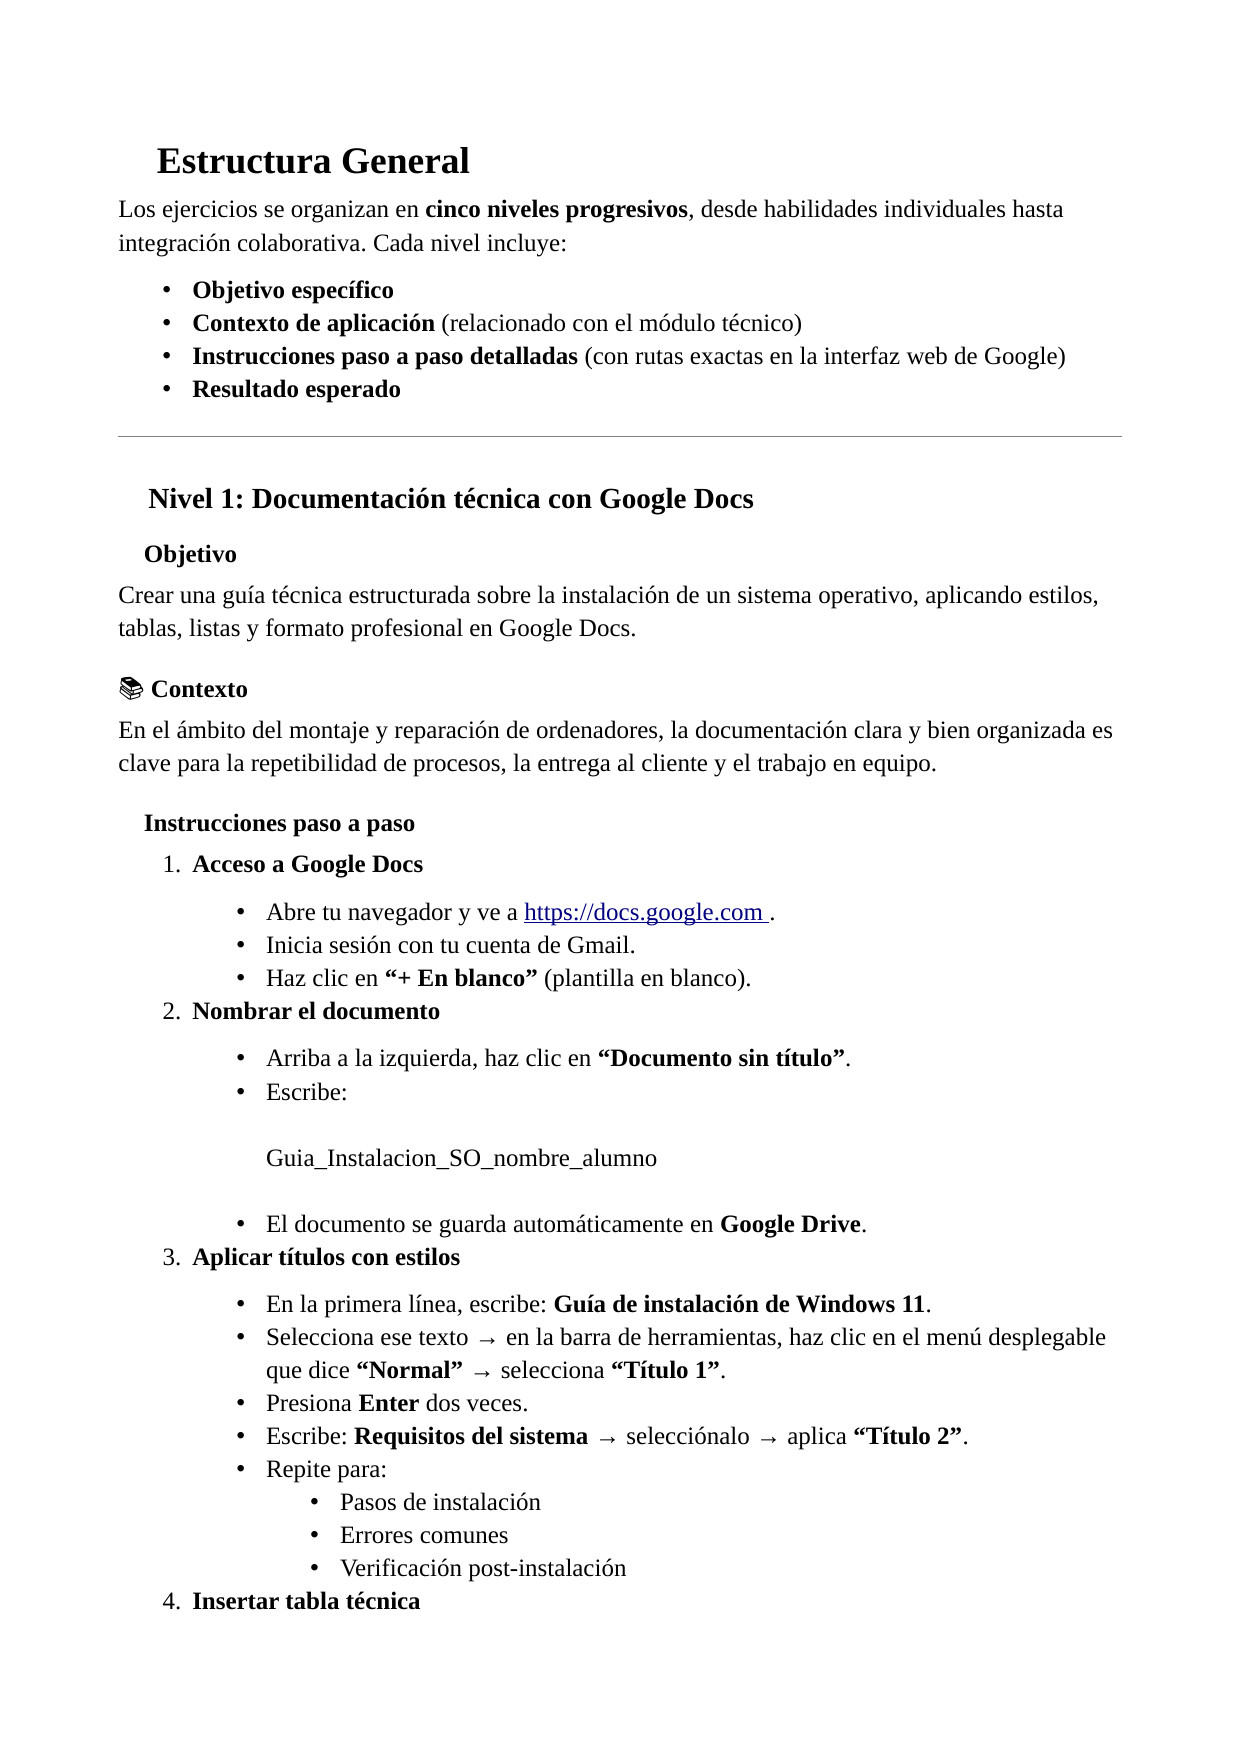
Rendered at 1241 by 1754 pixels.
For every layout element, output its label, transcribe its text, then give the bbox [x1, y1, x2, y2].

subtitle 🔹 Nivel 1: Documentación técnica con Google Docs [118, 481, 1122, 514]
list Objetivo específico [162, 275, 1122, 304]
list Haz clic en “+ En blanco” (plantilla en blanco). [236, 963, 1122, 992]
list Guia_Instalacion_SO_nombre_alumno [236, 1143, 1122, 1171]
list Contexto de aplicación (relacionado con el módulo técnico) [162, 308, 1122, 337]
subtitle 🧱 Estructura General [118, 139, 1122, 182]
list Escribe: Requisitos del sistema → selecciónalo → aplica “Título 2”. [236, 1421, 1122, 1450]
list Nombrar el documento [162, 996, 1122, 1025]
list Repite para: [236, 1454, 1122, 1483]
list Errores comunes [310, 1520, 1122, 1549]
subtitle 📝 Instrucciones paso a paso [118, 808, 1122, 837]
list Arriba a la izquierda, haz clic en “Documento sin título”. [236, 1043, 1122, 1072]
list Instrucciones paso a paso detalladas (con rutas exactas en la interfaz web de Google) [162, 341, 1122, 370]
list Inicia sesión con tu cuenta de Gmail. [236, 930, 1122, 959]
list Resultado esperado [162, 374, 1122, 403]
list Presiona Enter dos veces. [236, 1388, 1122, 1417]
list En la primera línea, escribe: Guía de instalación de Windows 11. [236, 1289, 1122, 1318]
list Insertar tabla técnica [162, 1586, 1122, 1615]
list Pasos de instalación [310, 1487, 1122, 1516]
subtitle 📚 Contexto [118, 674, 1122, 702]
list Verificación post-instalación [310, 1553, 1122, 1582]
subtitle 🎯 Objetivo [118, 539, 1122, 568]
list Abre tu navegador y ve a https://docs.google.com . [236, 897, 1122, 926]
text Los ejercicios se organizan en cinco niveles progresivos, desde habilidades individuales hasta integración colaborativa. Cada nivel incluye: [118, 194, 1122, 256]
text Crear una guía técnica estructurada sobre la instalación de un sistema operativo, aplicando estilos, tablas, listas y formato profesional en Google Docs. [118, 581, 1122, 642]
list Acceso a Google Docs [162, 849, 1122, 878]
list Selecciona ese texto → en la barra de herramientas, haz clic en el menú desplegable que dice “Normal” → selecciona “Título 1”. [236, 1322, 1122, 1384]
text En el ámbito del montaje y reparación de ordenadores, la documentación clara y bien organizada es clave para la repetibilidad de procesos, la entrega al cliente y el trabajo en equipo. [118, 715, 1122, 777]
list El documento se guarda automáticamente en Google Drive. [236, 1209, 1122, 1237]
list Aplicar títulos con estilos [162, 1242, 1122, 1270]
list Escribe: [236, 1077, 1122, 1105]
